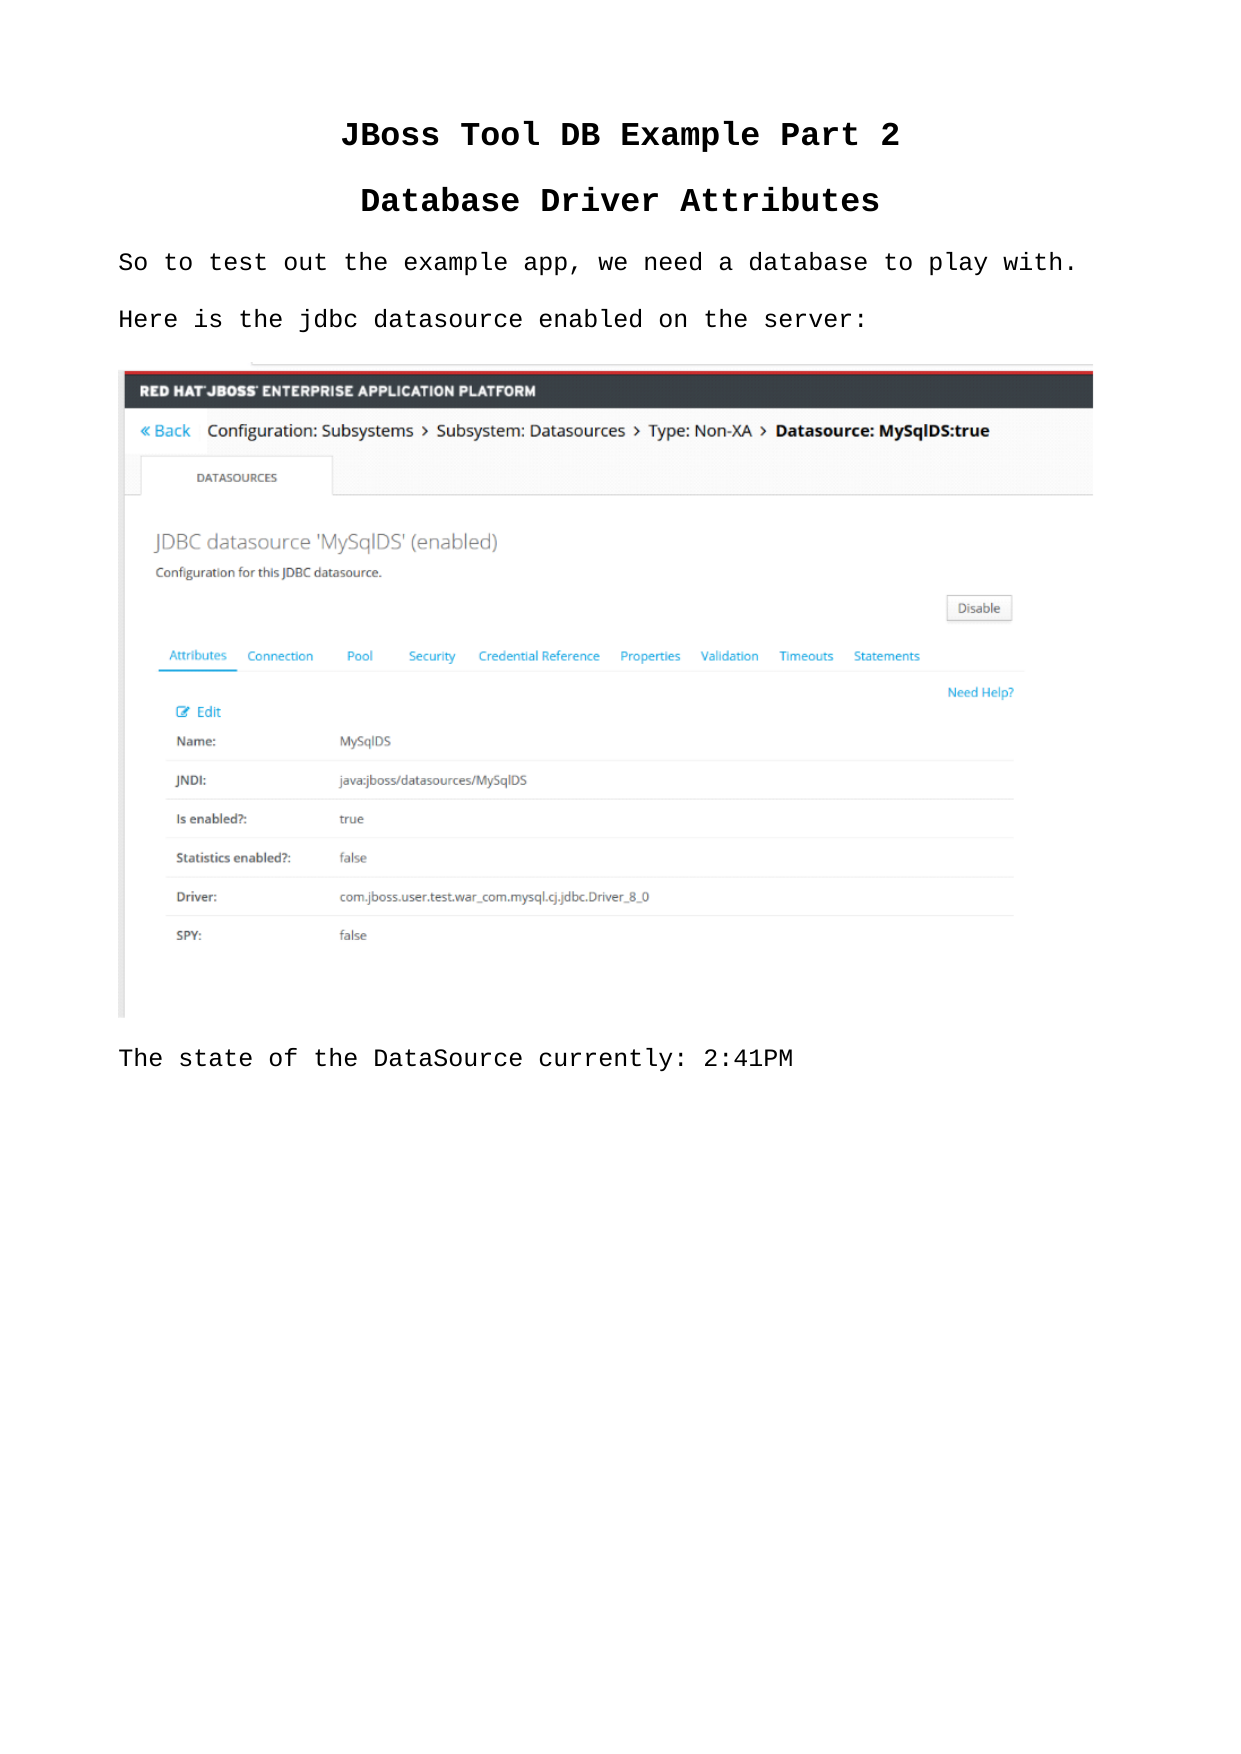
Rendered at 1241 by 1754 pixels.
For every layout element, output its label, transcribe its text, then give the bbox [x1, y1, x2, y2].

text So to test out the example app, we need a database to play with. [118, 250, 1122, 278]
text Here is the jdbc datasource enabled on the server: [118, 306, 1122, 334]
text Database Driver Attributes [118, 184, 1122, 222]
text JBoss Tool DB Example Part 2 [118, 118, 1122, 156]
text The state of the DataSource currently: 2:41PM [118, 1046, 1122, 1074]
